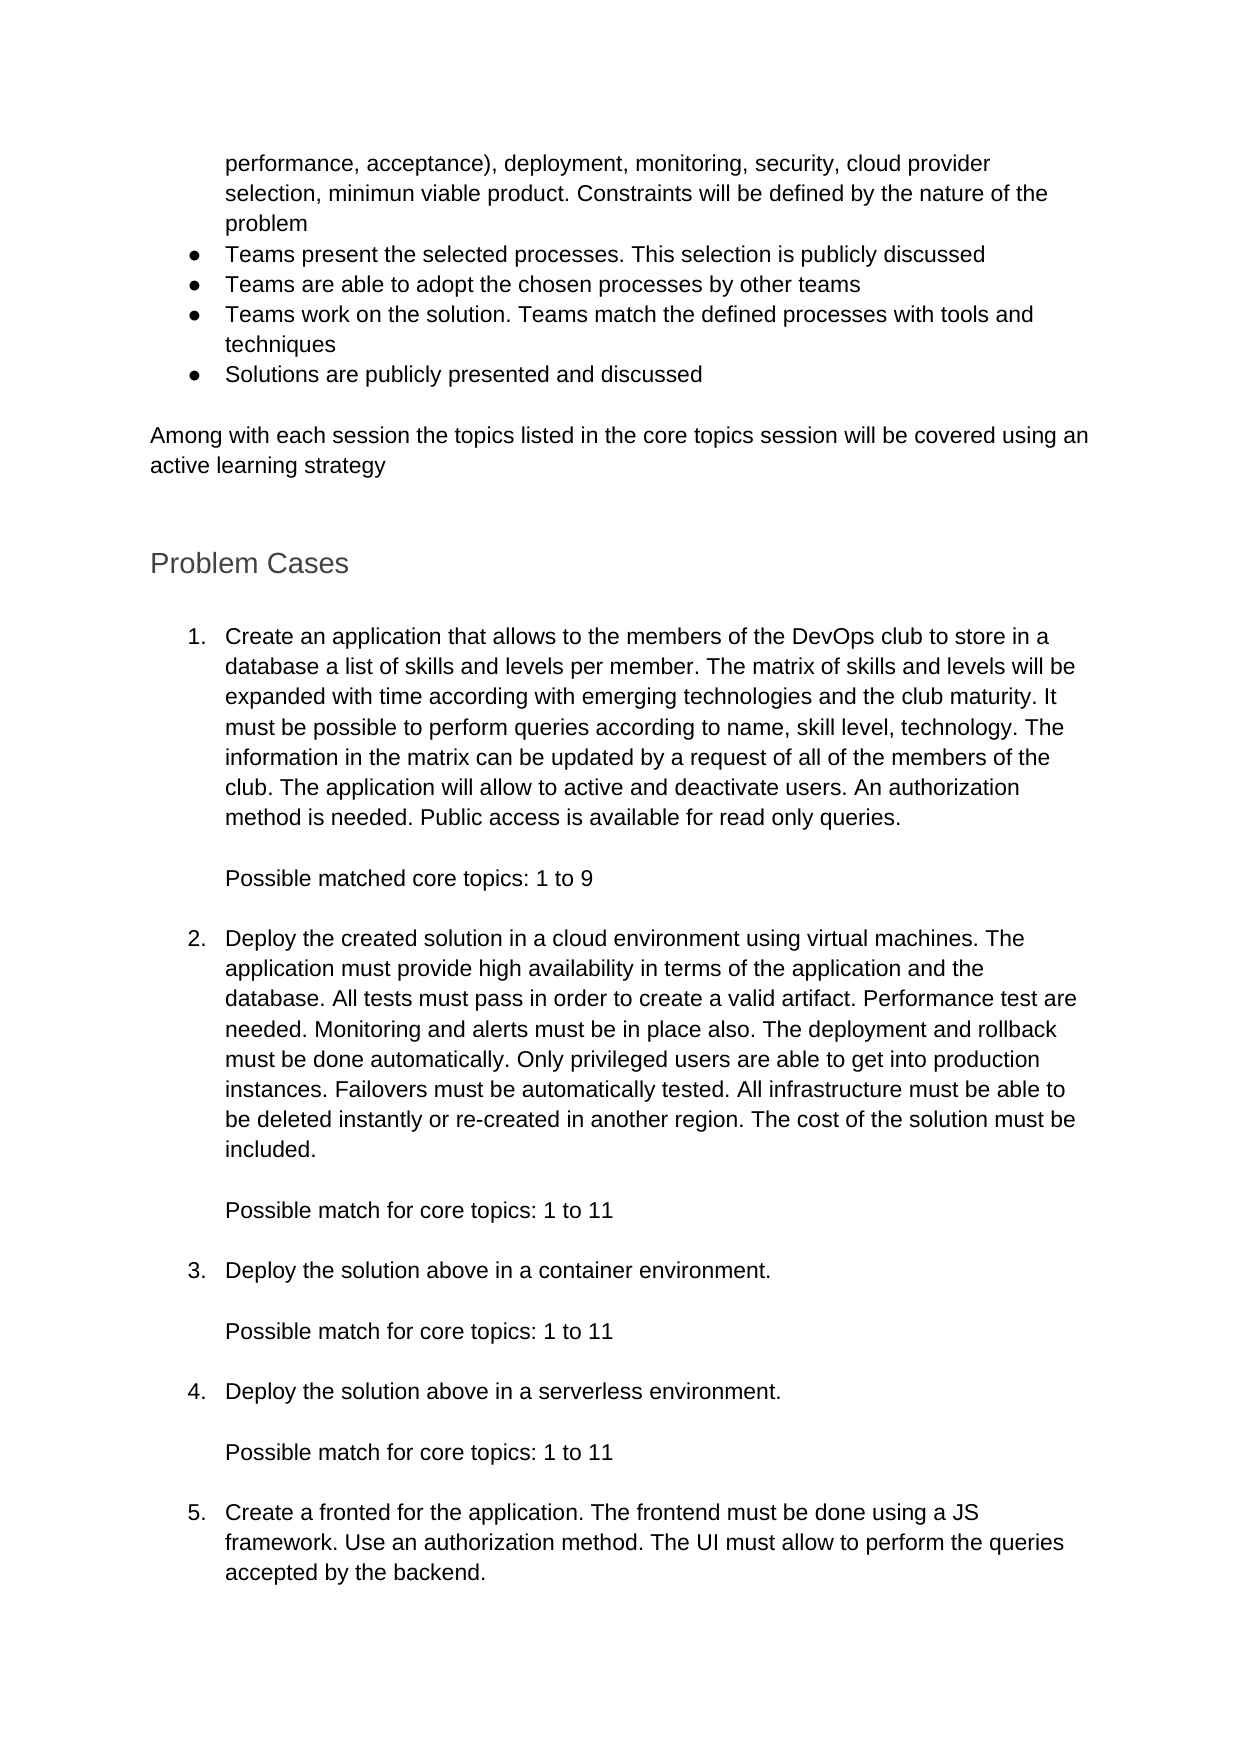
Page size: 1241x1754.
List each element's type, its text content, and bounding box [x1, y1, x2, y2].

list Deploy the created solution in a cloud environment using virtual machines. The application must provide high availability in terms of the application and the database. All tests must pass in order to create a valid artifact. Performance test are needed. Monitoring and alerts must be in place also. The deployment and rollback must be done automatically. Only privileged users are able to get into production instances. Failovers must be automatically tested. All infrastructure must be able to be deleted instantly or re-created in another region. The cost of the solution must be included. [187, 925, 1090, 1163]
list performance, acceptance), deployment, monitoring, security, cloud provider selection, minimun viable product. Constraints will be defined by the nature of the problem [187, 150, 1090, 237]
text Among with each session the topics listed in the core topics session will be covered using an active learning strategy [150, 422, 1090, 478]
list Deploy the solution above in a container environment. [187, 1257, 1090, 1284]
list Deploy the solution above in a serverless environment. [187, 1378, 1090, 1404]
text Possible match for core topics: 1 to 11 [225, 1438, 1090, 1465]
list Teams are able to adopt the chosen processes by other teams [187, 271, 1090, 297]
text Possible match for core topics: 1 to 11 [150, 1197, 1090, 1223]
subtitle Problem Cases [150, 546, 1090, 579]
list Solutions are publicly presented and discussed [187, 361, 1090, 388]
list Create an application that allows to the members of the DevOps club to store in a database a list of skills and levels per member. The matrix of skills and levels will be expanded with time according with emerging technologies and the club maturity. It must be possible to perform queries according to name, skill level, technology. The information in the matrix can be updated by a request of all of the members of the club. The application will allow to active and deactivate users. An authorization method is needed. Public access is available for read only queries. [187, 623, 1090, 831]
list Teams work on the solution. Teams match the defined processes with tools and techniques [187, 301, 1090, 358]
text Possible matched core topics: 1 to 9 [225, 864, 1090, 891]
list Create a fronted for the application. The frontend must be done using a JS framework. Use an authorization method. The UI must allow to perform the queries accepted by the backend. [187, 1499, 1090, 1586]
list Teams present the selected processes. This selection is publicly discussed [187, 241, 1090, 267]
text Possible match for core topics: 1 to 11 [225, 1318, 1090, 1344]
